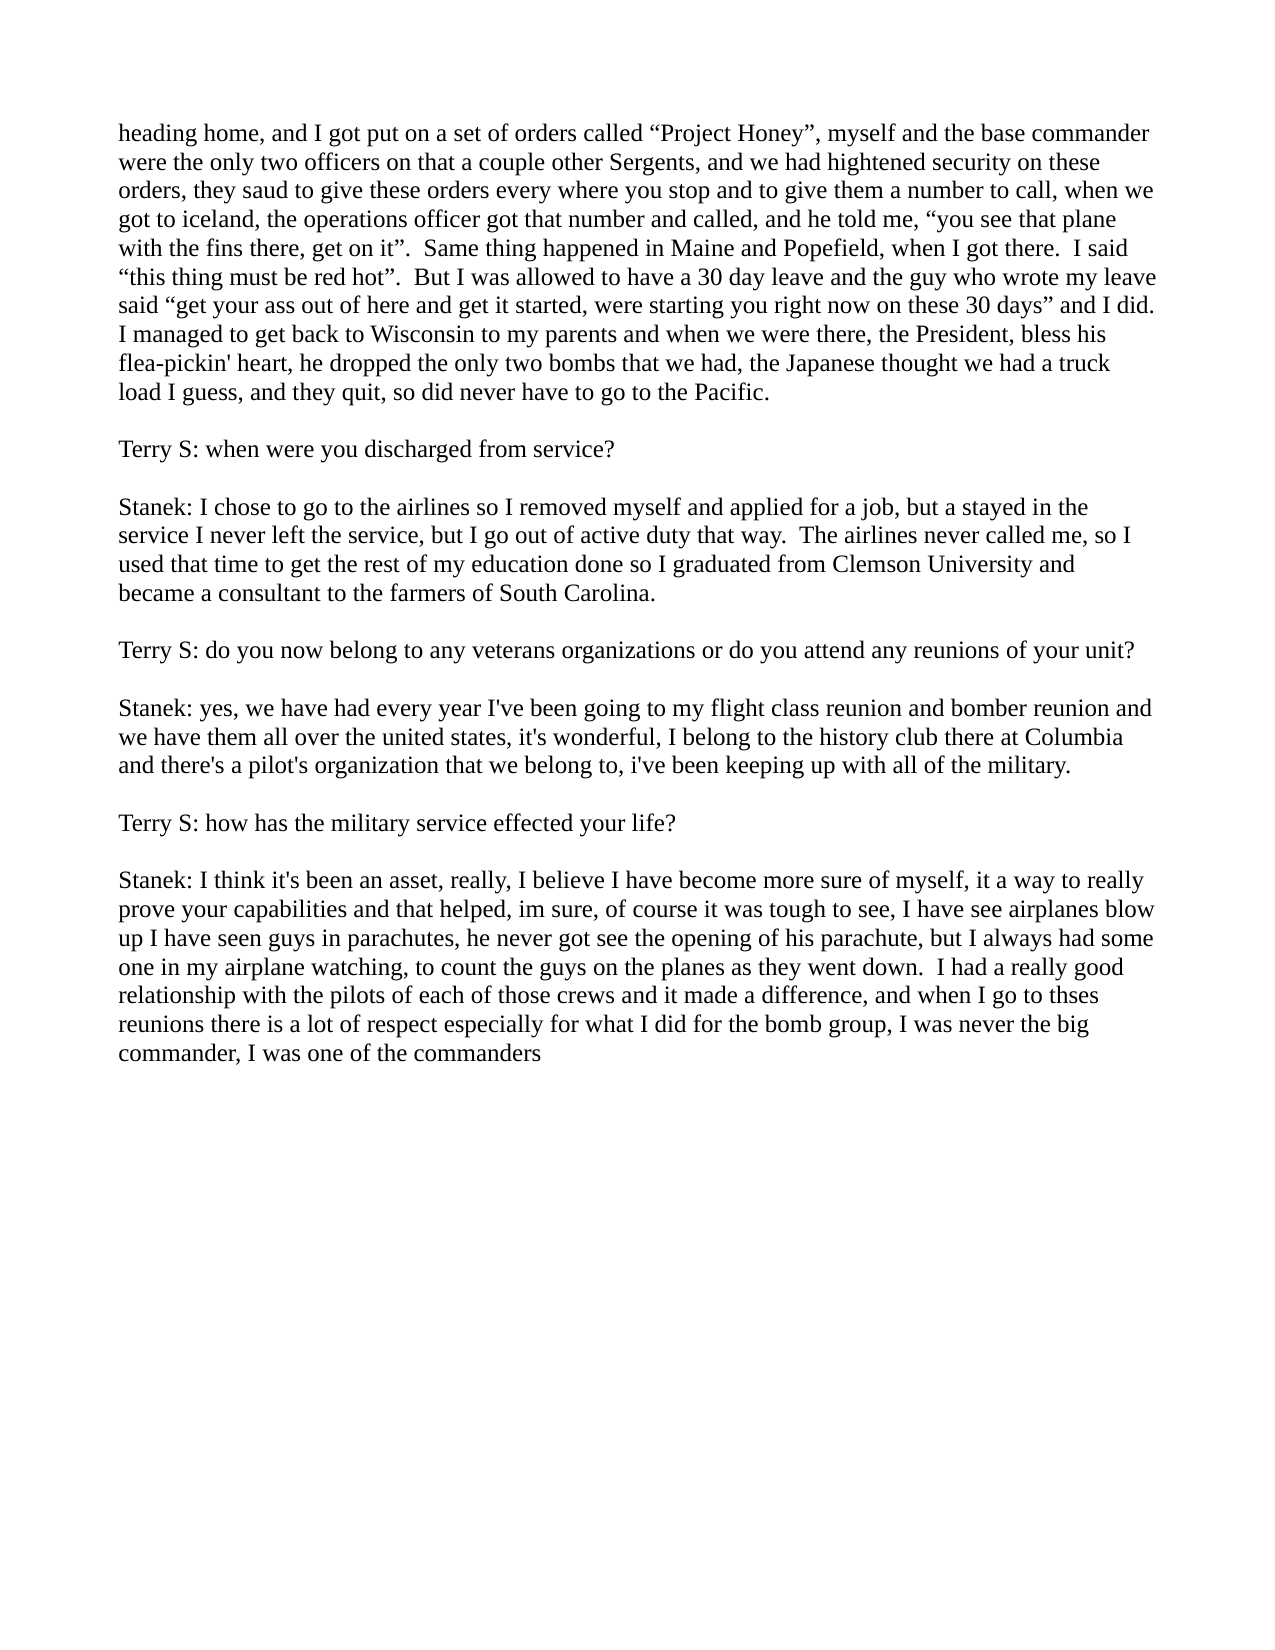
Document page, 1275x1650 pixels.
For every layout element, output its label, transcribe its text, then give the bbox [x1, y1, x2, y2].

text Terry S: when were you discharged from service? [118, 434, 1157, 463]
text Terry S: do you now belong to any veterans organizations or do you attend any reunions of your unit? [118, 636, 1157, 664]
text Stanek: I think it's been an asset, really, I believe I have become more sure of myself, it a way to really prove your capabilities and that helped, im sure, of course it was tough to see, I have see airplanes blow up I have seen guys in parachutes, he never got see the opening of his parachute, but I always had some one in my airplane watching, to count the guys on the planes as they went down. I had a really good relationship with the pilots of each of those crews and it made a difference, and when I go to thses reunions there is a lot of respect especially for what I did for the bomb group, I was never the big commander, I was one of the commanders [118, 866, 1157, 1067]
text Terry S: how has the military service effected your life? [118, 808, 1157, 837]
text heading home, and I got put on a set of orders called “Project Honey”, myself and the base commander were the only two officers on that a couple other Sergents, and we had hightened security on these orders, they saud to give these orders every where you stop and to give them a number to call, when we got to iceland, the operations officer got that number and called, and he told me, “you see that plane with the fins there, get on it”. Same thing happened in Maine and Popefield, when I got there. I said “this thing must be red hot”. But I was allowed to have a 30 day leave and the guy who wrote my leave said “get your ass out of here and get it started, were starting you right now on these 30 days” and I did. I managed to get back to Wisconsin to my parents and when we were there, the President, bless his flea-pickin' heart, he dropped the only two bombs that we had, the Japanese thought we had a truck load I guess, and they quit, so did never have to go to the Pacific. [118, 118, 1157, 406]
text Stanek: I chose to go to the airlines so I removed myself and applied for a job, but a stayed in the service I never left the service, but I go out of active duty that way. The airlines never called me, so I used that time to get the rest of my education done so I graduated from Clemson University and became a consultant to the farmers of South Carolina. [118, 492, 1157, 607]
text Stanek: yes, we have had every year I've been going to my flight class reunion and bomber reunion and we have them all over the united states, it's wonderful, I belong to the history club there at Columbia and there's a pilot's organization that we belong to, i've been keeping up with all of the military. [118, 693, 1157, 779]
